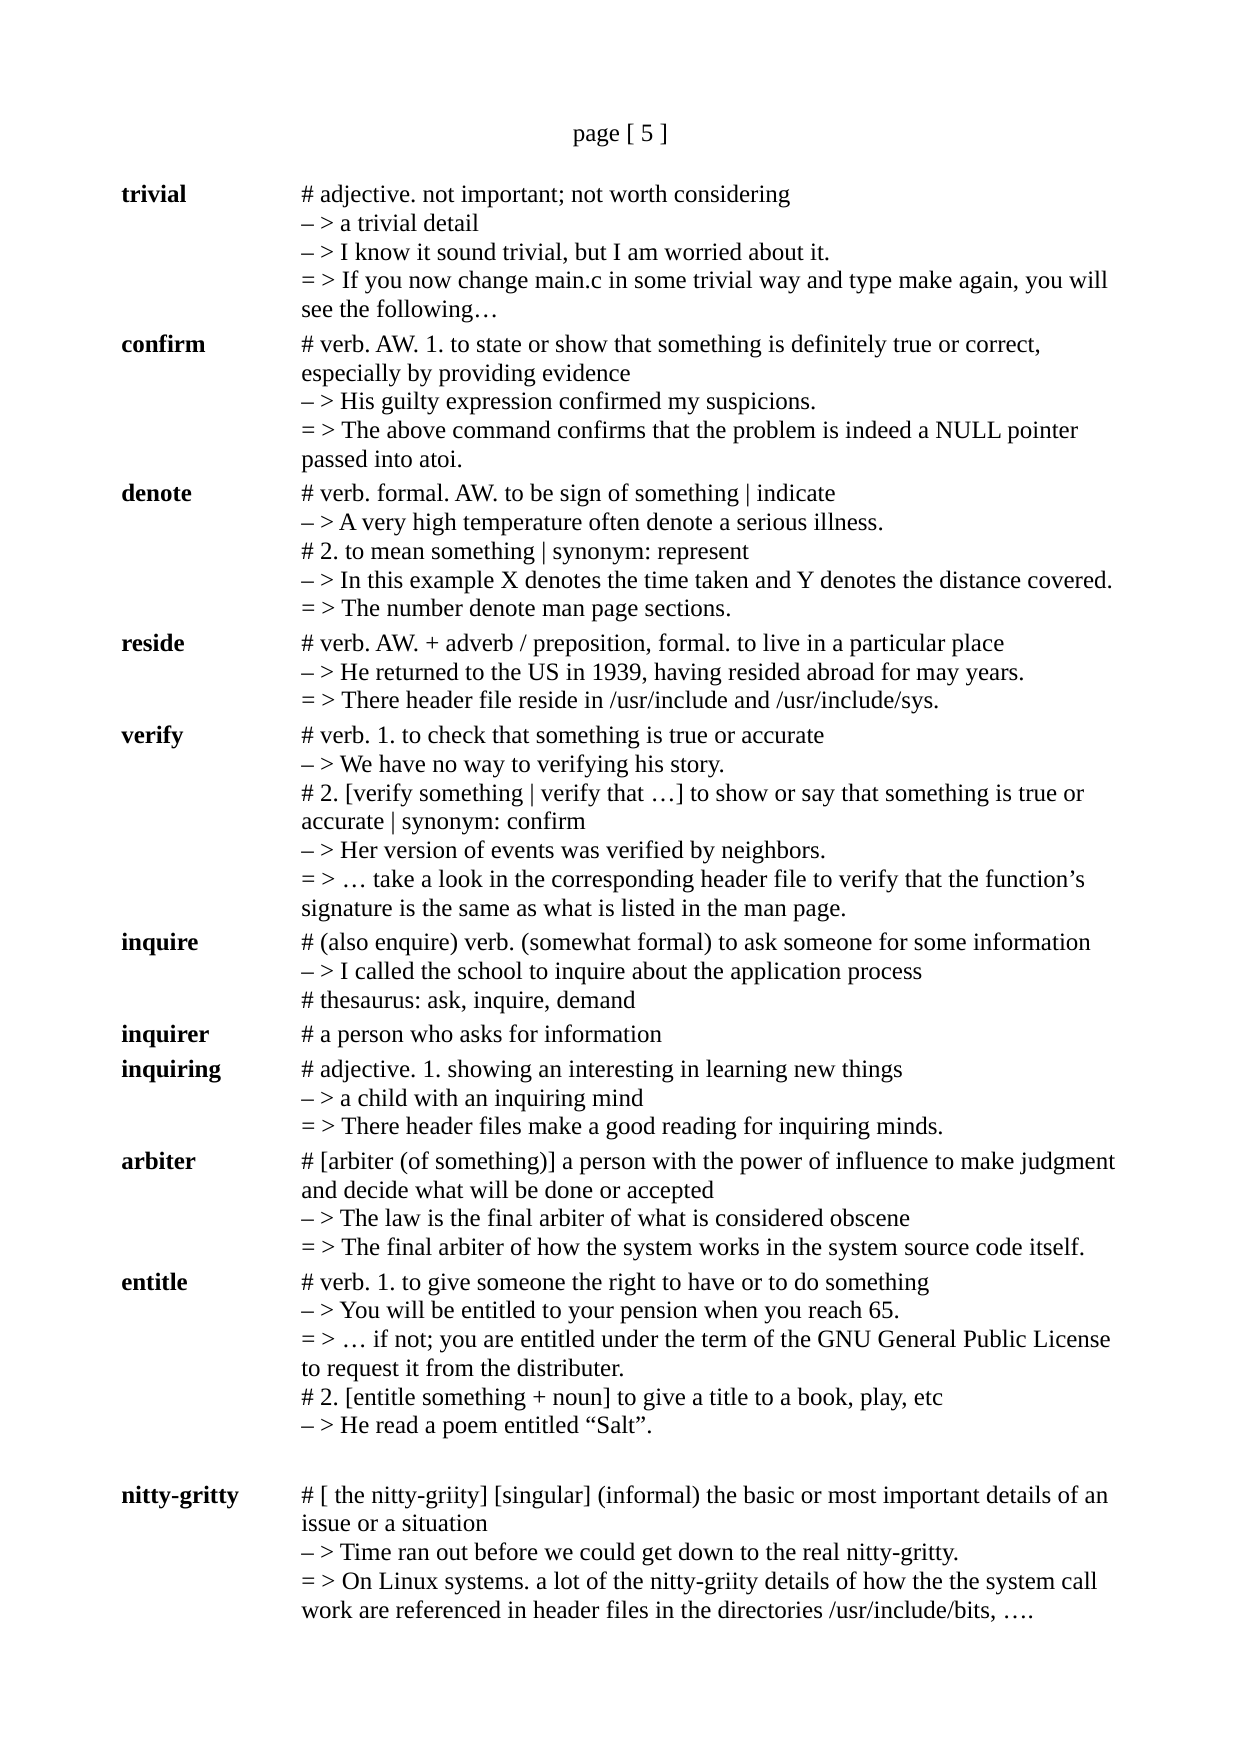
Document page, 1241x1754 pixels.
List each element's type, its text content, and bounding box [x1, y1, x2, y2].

table_cell # verb. formal. AW. to be sign of something | indicate – > A very high temperature often denote a serious illness. # 2. to mean something | synonym: represent – > In this example X denotes the time taken and Y denotes the distance covered. = > The number denote man page sections. [298, 476, 1122, 625]
table_cell # [arbiter (of something)] a person with the power of influence to make judgment and decide what will be done or accepted – > The law is the final arbiter of what is considered obscene = > The final arbiter of how the system works in the system source code itself. [298, 1143, 1122, 1264]
table_cell # (also enquire) verb. (somewhat formal) to ask someone for some information – > I called the school to inquire about the application process # thesaurus: ask, inquire, demand [298, 924, 1122, 1016]
table_cell reside [118, 625, 298, 717]
table_cell inquirer [118, 1016, 298, 1051]
table_cell inquiring [118, 1051, 298, 1143]
table_cell # verb. 1. to give someone the right to have or to do something – > You will be entitled to your pension when you reach 65. = > … if not; you are entitled under the term of the GNU General Public License to request it from the distributer. # 2. [entitle something + noun] to give a title to a book, play, etc – > He read a poem entitled “Salt”. [298, 1264, 1122, 1442]
table_cell # adjective. not important; not worth considering – > a trivial detail – > I know it sound trivial, but I am worried about it. = > If you now change main.c in some trivial way and type make again, you will see the following… [298, 176, 1122, 326]
table_cell # verb. AW. 1. to state or show that something is definitely true or correct, especially by providing evidence – > His guilty expression confirmed my suspicions. = > The above command confirms that the problem is indeed a NULL pointer passed into atoi. [298, 326, 1122, 476]
table_cell [118, 1442, 298, 1477]
table_cell entitle [118, 1264, 298, 1442]
table_cell # [ the nitty-griity] [singular] (informal) the basic or most important details of an issue or a situation – > Time ran out before we could get down to the real nitty-gritty. = > On Linux systems. a lot of the nitty-griity details of how the the system call work are referenced in header files in the directories /usr/include/bits, …. [298, 1477, 1122, 1626]
table_cell # adjective. 1. showing an interesting in learning new things – > a child with an inquiring mind = > There header files make a good reading for inquiring minds. [298, 1051, 1122, 1143]
table_cell nitty-gritty [118, 1477, 298, 1626]
table_cell confirm [118, 326, 298, 476]
table_cell # verb. 1. to check that something is true or accurate – > We have no way to verifying his story. # 2. [verify something | verify that …] to show or say that something is true or accurate | synonym: confirm – > Her version of events was verified by neighbors. = > … take a look in the corresponding header file to verify that the function’s signature is the same as what is listed in the man page. [298, 717, 1122, 924]
table_cell arbiter [118, 1143, 298, 1264]
table_cell # verb. AW. + adverb / preposition, formal. to live in a particular place – > He returned to the US in 1939, having resided abroad for may years. = > There header file reside in /usr/include and /usr/include/sys. [298, 625, 1122, 717]
table_cell verify [118, 717, 298, 924]
table_cell [298, 1442, 1122, 1477]
table_cell trivial [118, 176, 298, 326]
table_cell inquire [118, 924, 298, 1016]
table_cell # a person who asks for information [298, 1016, 1122, 1051]
table_cell denote [118, 476, 298, 625]
